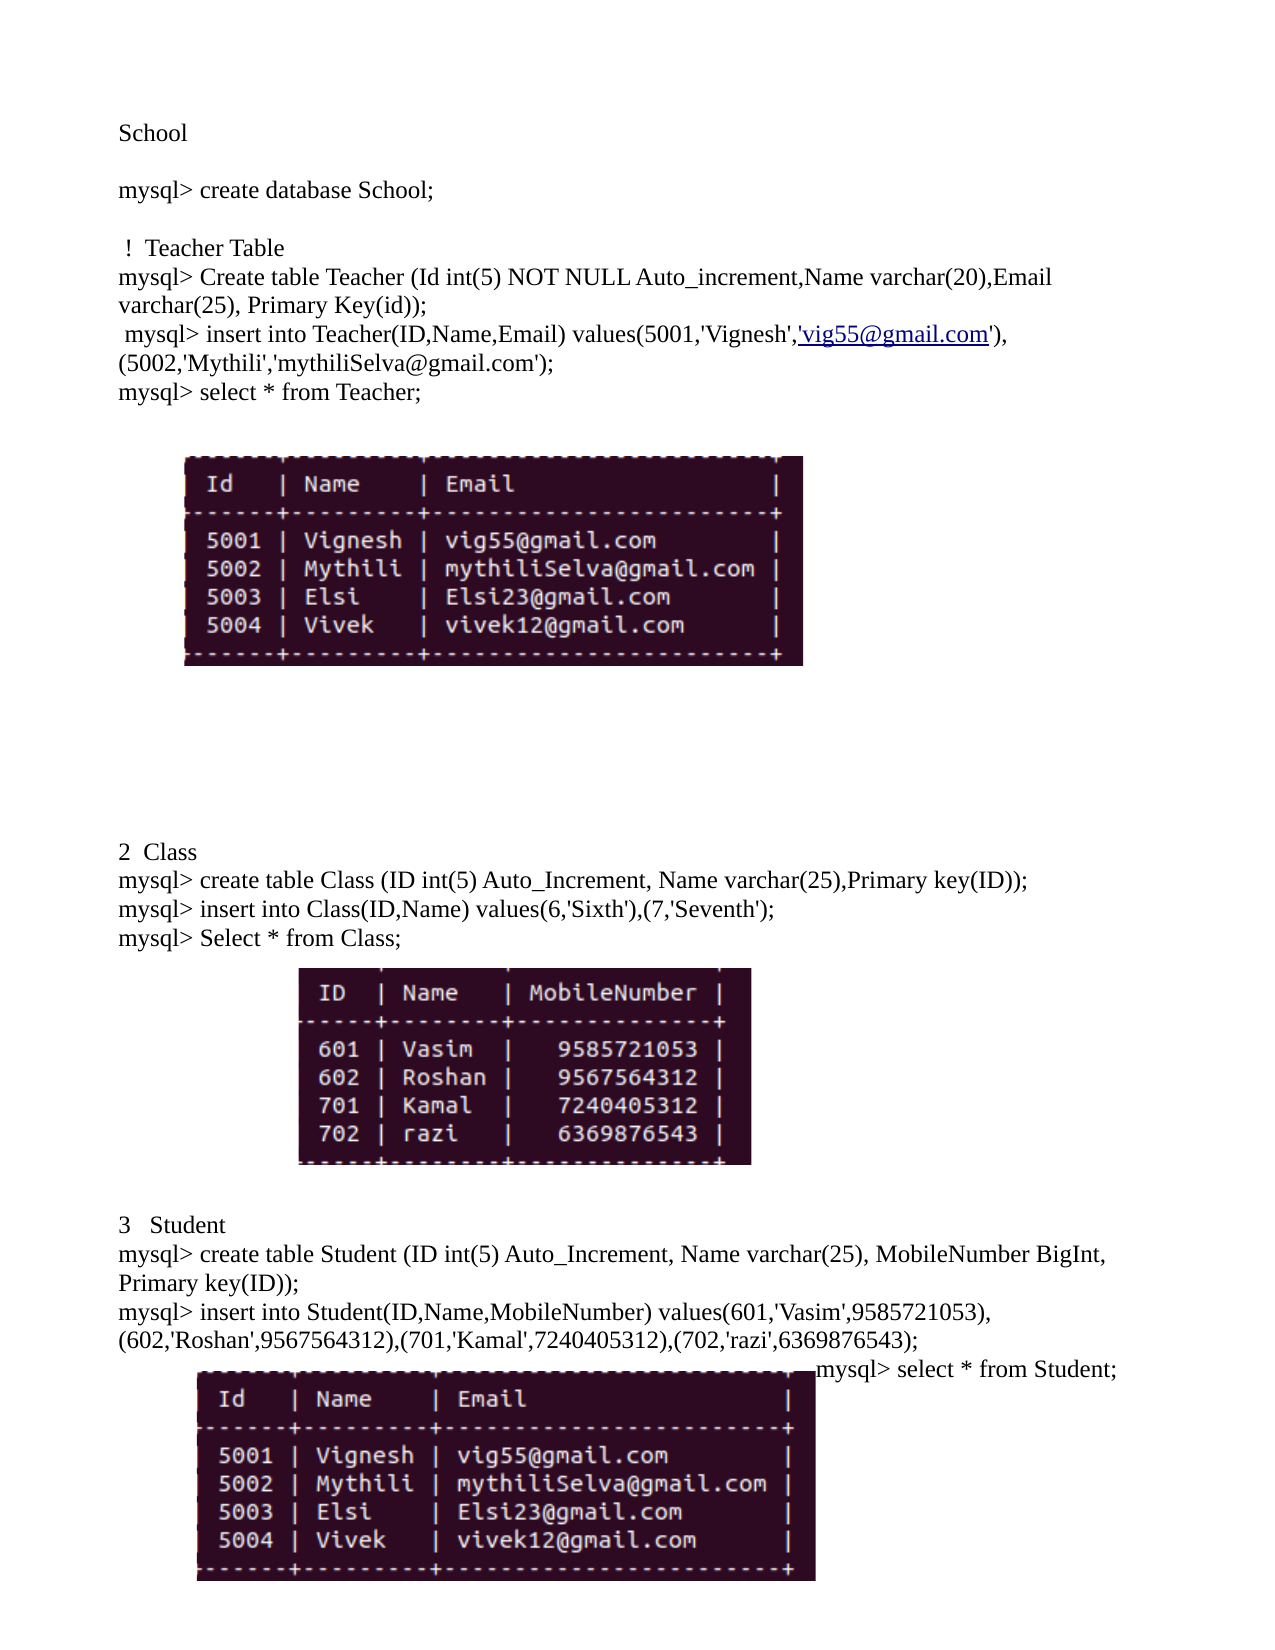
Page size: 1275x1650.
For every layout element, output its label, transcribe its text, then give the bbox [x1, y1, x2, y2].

text mysql> Create table Teacher (Id int(5) NOT NULL Auto_increment,Name varchar(20),Email varchar(25), Primary Key(id)); [118, 262, 1157, 319]
text School [118, 118, 1157, 147]
text mysql> insert into Student(ID,Name,MobileNumber) values(601,'Vasim',9585721053),(602,'Roshan',9567564312),(701,'Kamal',7240405312),(702,'razi',6369876543); [118, 1297, 1157, 1354]
text ! Teacher Table [118, 233, 1157, 262]
text mysql> insert into Teacher(ID,Name,Email) values(5001,'Vignesh','vig55@gmail.com'),(5002,'Mythili','mythiliSelva@gmail.com'); [118, 319, 1157, 377]
picture [298, 968, 752, 1165]
text mysql> Select * from Class; [118, 923, 1157, 952]
text 3 Student [118, 1211, 1157, 1239]
text mysql> insert into Class(ID,Name) values(6,'Sixth'),(7,'Seventh'); [118, 894, 1157, 923]
picture [196, 1371, 816, 1581]
text mysql> create table Class (ID int(5) Auto_Increment, Name varchar(25),Primary key(ID)); [118, 866, 1157, 894]
picture [184, 456, 804, 666]
text mysql> create table Student (ID int(5) Auto_Increment, Name varchar(25), MobileNumber BigInt, Primary key(ID)); [118, 1239, 1157, 1297]
text 2 Class [118, 837, 1157, 866]
text mysql> select * from Teacher; [118, 377, 1157, 406]
text mysql> select * from Student; [118, 1354, 1157, 1383]
text mysql> create database School; [118, 176, 1157, 204]
